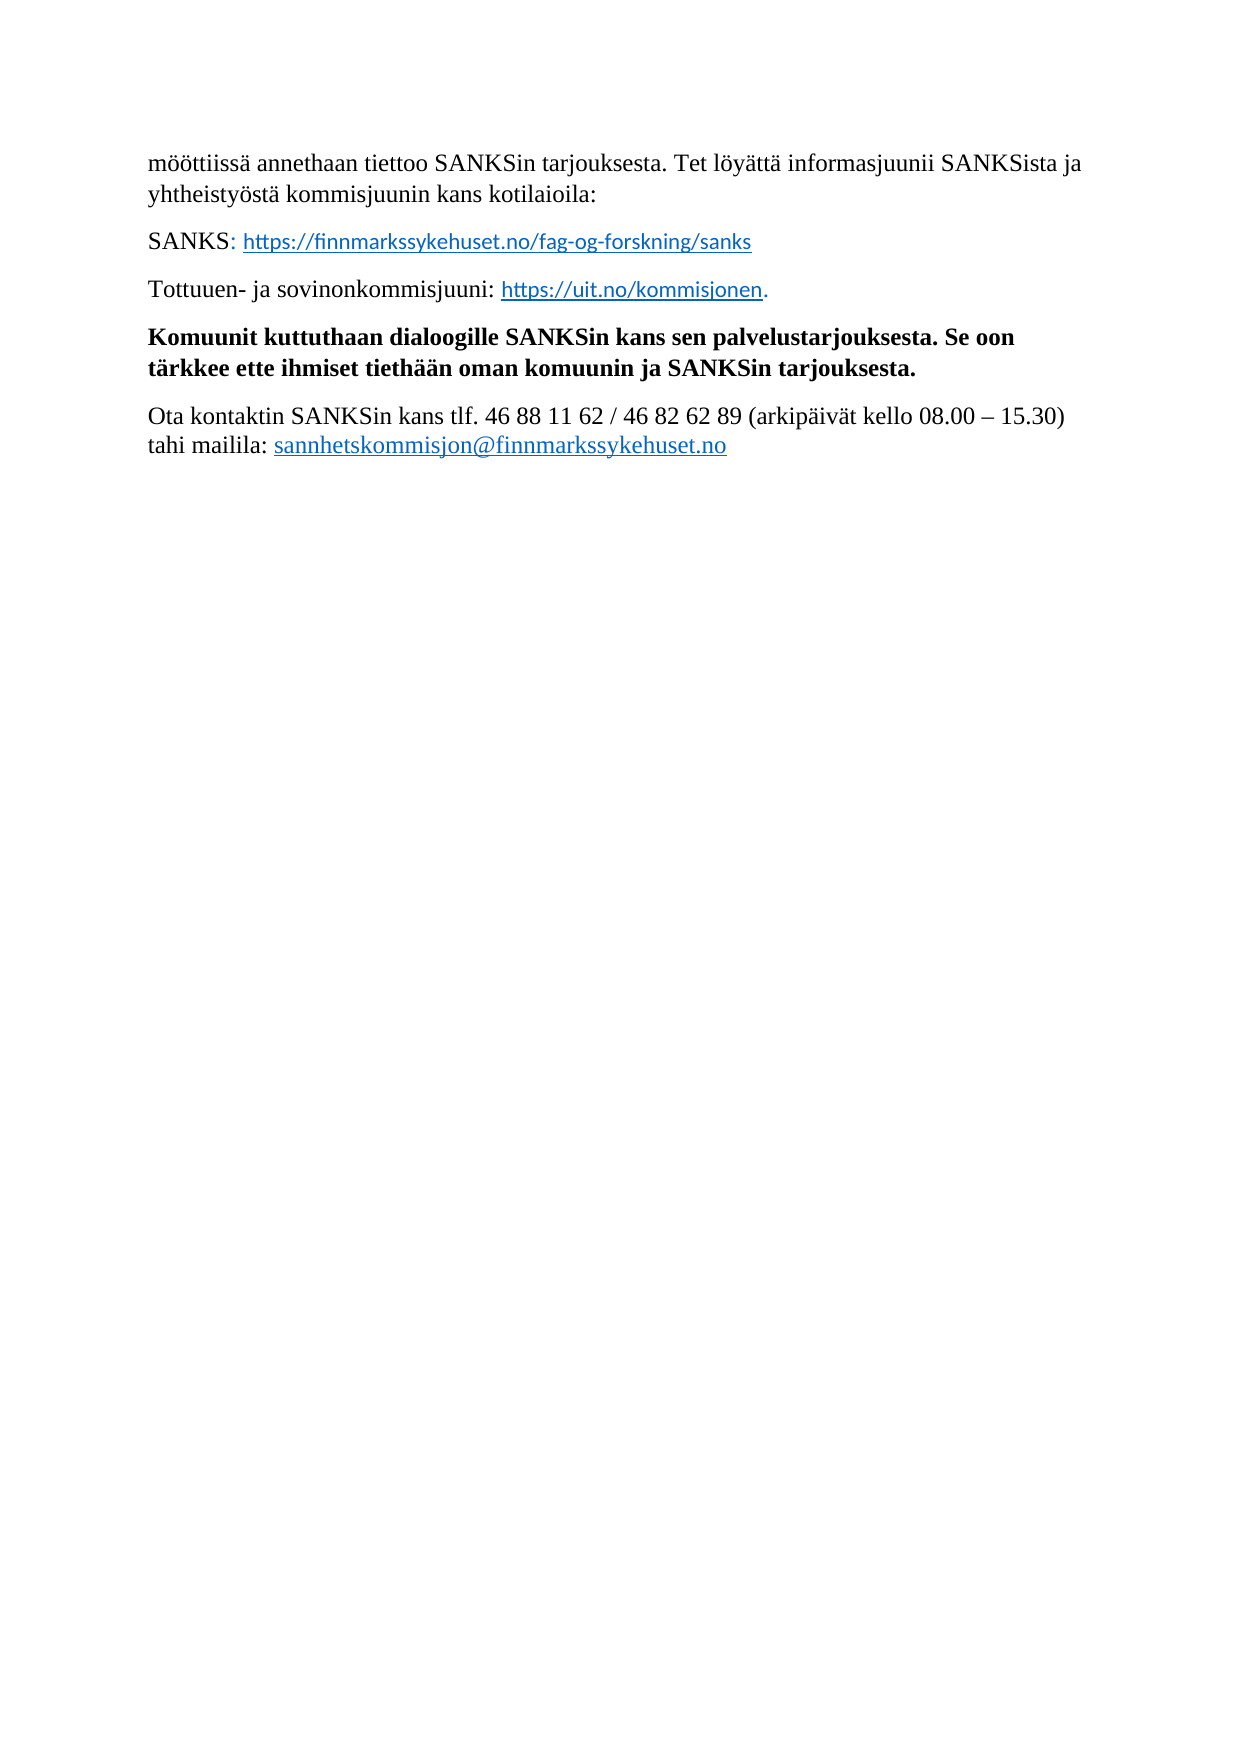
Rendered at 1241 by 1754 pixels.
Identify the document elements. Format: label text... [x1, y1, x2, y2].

text Tottuuen- ja sovinonkommisjuuni: https://uit.no/kommisjonen. [148, 274, 1093, 303]
text Komuunit kuttuthaan dialoogille SANKSin kans sen palvelustarjouksesta. Se oon tärkkee ette ihmiset tiethään oman komuunin ja SANKSin tarjouksesta. [148, 322, 1093, 382]
text SANKS: https://finnmarkssykehuset.no/fag-og-forskning/sanks [148, 226, 1093, 255]
text Ota kontaktin SANKSin kans tlf. 46 88 11 62 / 46 82 62 89 (arkipäivät kello 08.00 – 15.30) tahi mailila: sannhetskommisjon@finnmarkssykehuset.no [148, 401, 1093, 459]
text mööttiissä annethaan tiettoo SANKSin tarjouksesta. Tet löyättä informasjuunii SANKSista ja yhtheistyöstä kommisjuunin kans kotilaioila: [148, 148, 1093, 207]
